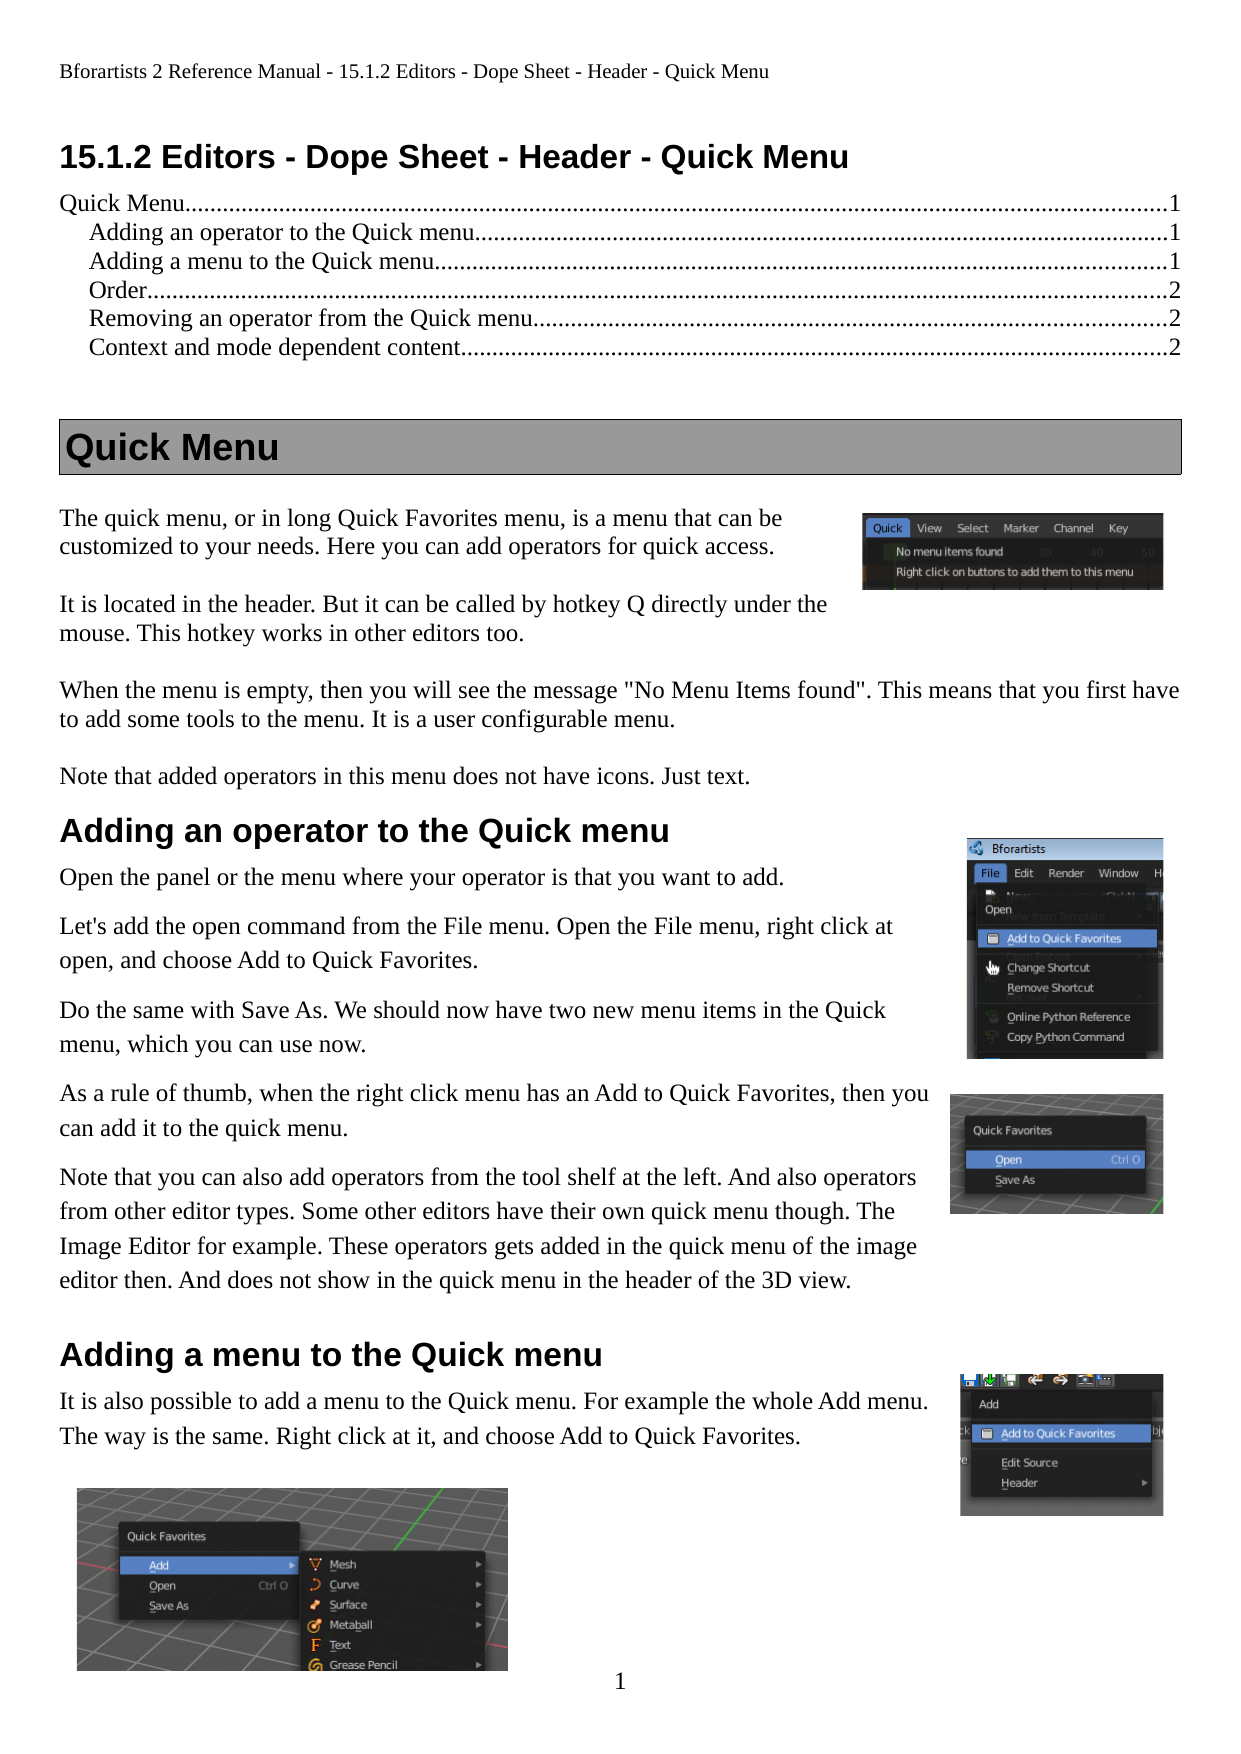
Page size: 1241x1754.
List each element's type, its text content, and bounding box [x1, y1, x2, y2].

picture [966, 838, 1164, 1059]
table_header Quick Menu [60, 420, 1181, 474]
text Open the panel or the menu where your operator is that you want to add. [59, 862, 966, 891]
subtitle Adding a menu to the Quick menu [59, 1335, 1181, 1374]
text It is located in the header. But it can be called by hotkey Q directly under the mouse. This hotkey works in other editors too. [59, 589, 1181, 646]
text Quick Menu 1 [59, 188, 1181, 217]
picture [862, 513, 1164, 590]
text Note that added operators in this menu does not have icons. Just text. [59, 761, 1181, 790]
picture [960, 1374, 1164, 1516]
picture [950, 1094, 1164, 1214]
text Adding an operator to the Quick menu 1 [88, 217, 1181, 246]
text Let's add the open command from the File menu. Open the File menu, right click at open, and choose Add to Quick Favorites. [59, 911, 966, 974]
text Adding a menu to the Quick menu 1 [88, 246, 1181, 275]
picture [76, 1488, 508, 1671]
text Removing an operator from the Quick menu 2 [88, 303, 1181, 332]
text Note that you can also add operators from the tool shelf at the left. And also operators from other editor types. Some other editors have their own quick menu though. The Image Editor for example. These operators gets added in the quick menu of the image editor then. And does not show in the quick menu in the header of the 3D view. [59, 1162, 1181, 1294]
text Context and mode dependent content 2 [88, 332, 1181, 361]
text Order 2 [88, 275, 1181, 303]
text When the menu is empty, then you will see the message "No Menu Items found". This means that you first have to add some tools to the menu. It is a user configurable menu. [59, 675, 1181, 733]
text The quick menu, or in long Quick Favorites menu, is a menu that can be customized to your needs. Here you can add operators for quick access. [59, 503, 1181, 560]
text Do the same with Save As. We should now have two new menu items in the Quick menu, which you can use now. [59, 995, 966, 1058]
subtitle Adding an operator to the Quick menu [59, 811, 1181, 849]
subtitle 15.1.2 Editors - Dope Sheet - Header - Quick Menu [59, 138, 1181, 176]
text As a rule of thumb, when the right click menu has an Add to Quick Favorites, then you can add it to the quick menu. [59, 1078, 1181, 1141]
text It is also possible to add a menu to the Quick menu. For example the whole Add menu. The way is the same. Right click at it, and choose Add to Quick Favorites. [59, 1386, 960, 1449]
